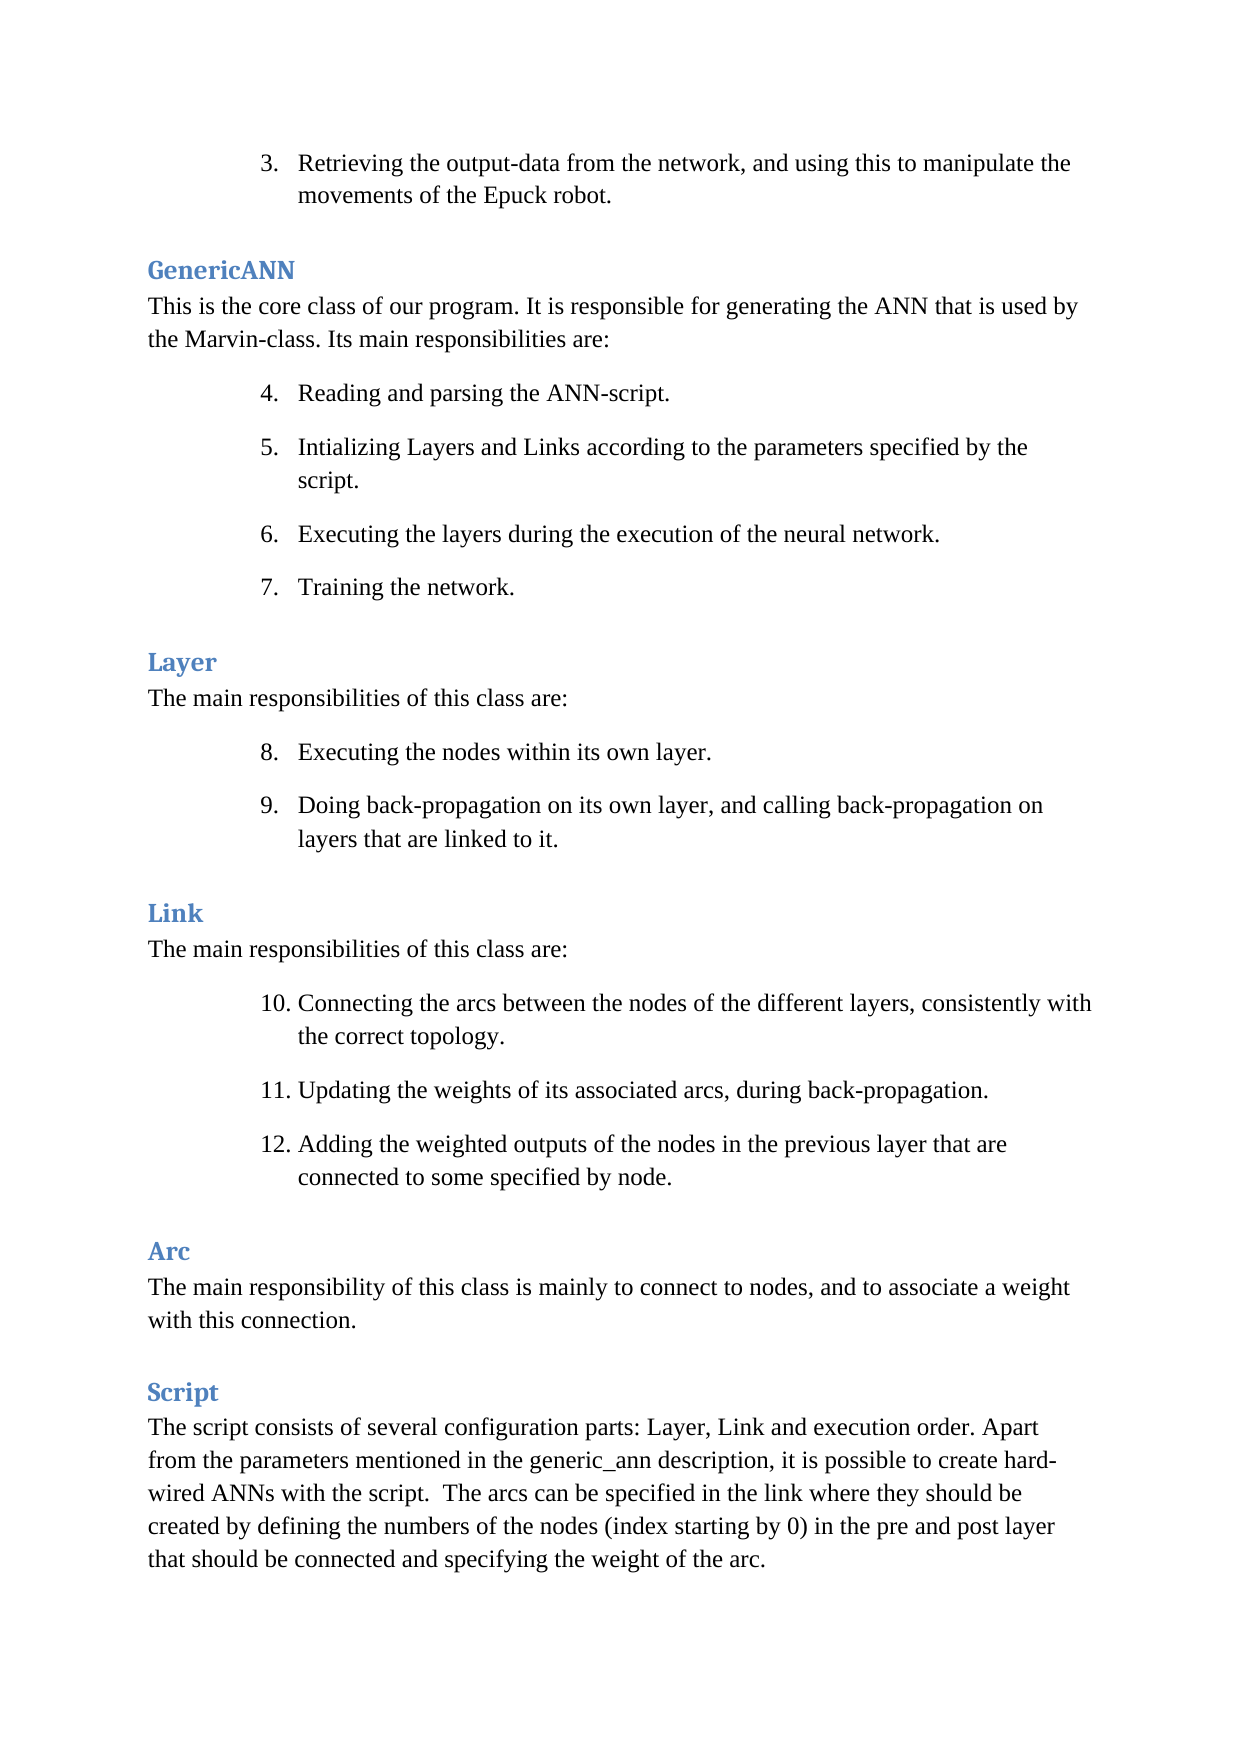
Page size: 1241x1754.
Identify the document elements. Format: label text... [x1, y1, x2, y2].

text The main responsibilities of this class are: [148, 934, 1093, 963]
subtitle GenericANN [148, 255, 1093, 286]
list Intializing Layers and Links according to the parameters specified by the script. [260, 432, 1093, 493]
list Training the network. [260, 572, 1093, 601]
text The main responsibility of this class is mainly to connect to nodes, and to associate a weight with this connection. [148, 1272, 1093, 1334]
text This is the core class of our program. It is responsible for generating the ANN that is used by the Marvin-class. Its main responsibilities are: [148, 291, 1093, 353]
subtitle Arc [148, 1236, 1093, 1267]
list Reading and parsing the ANN-script. [260, 378, 1093, 407]
list Adding the weighted outputs of the nodes in the previous layer that are connected to some specified by node. [260, 1129, 1093, 1190]
subtitle Link [148, 898, 1093, 929]
list Executing the layers during the execution of the neural network. [260, 519, 1093, 547]
text The main responsibilities of this class are: [148, 683, 1093, 712]
text The script consists of several configuration parts: Layer, Link and execution order. Apart from the parameters mentioned in the generic_ann description, it is possible to create hard-wired ANNs with the script. The arcs can be specified in the link where they should be created by defining the numbers of the nodes (index starting by 0) in the pre and post layer that should be connected and specifying the weight of the arc. [148, 1412, 1093, 1573]
list Updating the weights of its associated arcs, during back-propagation. [260, 1075, 1093, 1103]
list Retrieving the output-data from the network, and using this to manipulate the movements of the Epuck robot. [260, 148, 1093, 209]
subtitle Layer [148, 647, 1093, 678]
list Executing the nodes within its own layer. [260, 737, 1093, 766]
list Connecting the arcs between the nodes of the different layers, consistently with the correct topology. [260, 988, 1093, 1050]
list Doing back-propagation on its own layer, and calling back-propagation on layers that are linked to it. [260, 791, 1093, 852]
subtitle Script [148, 1377, 1093, 1408]
